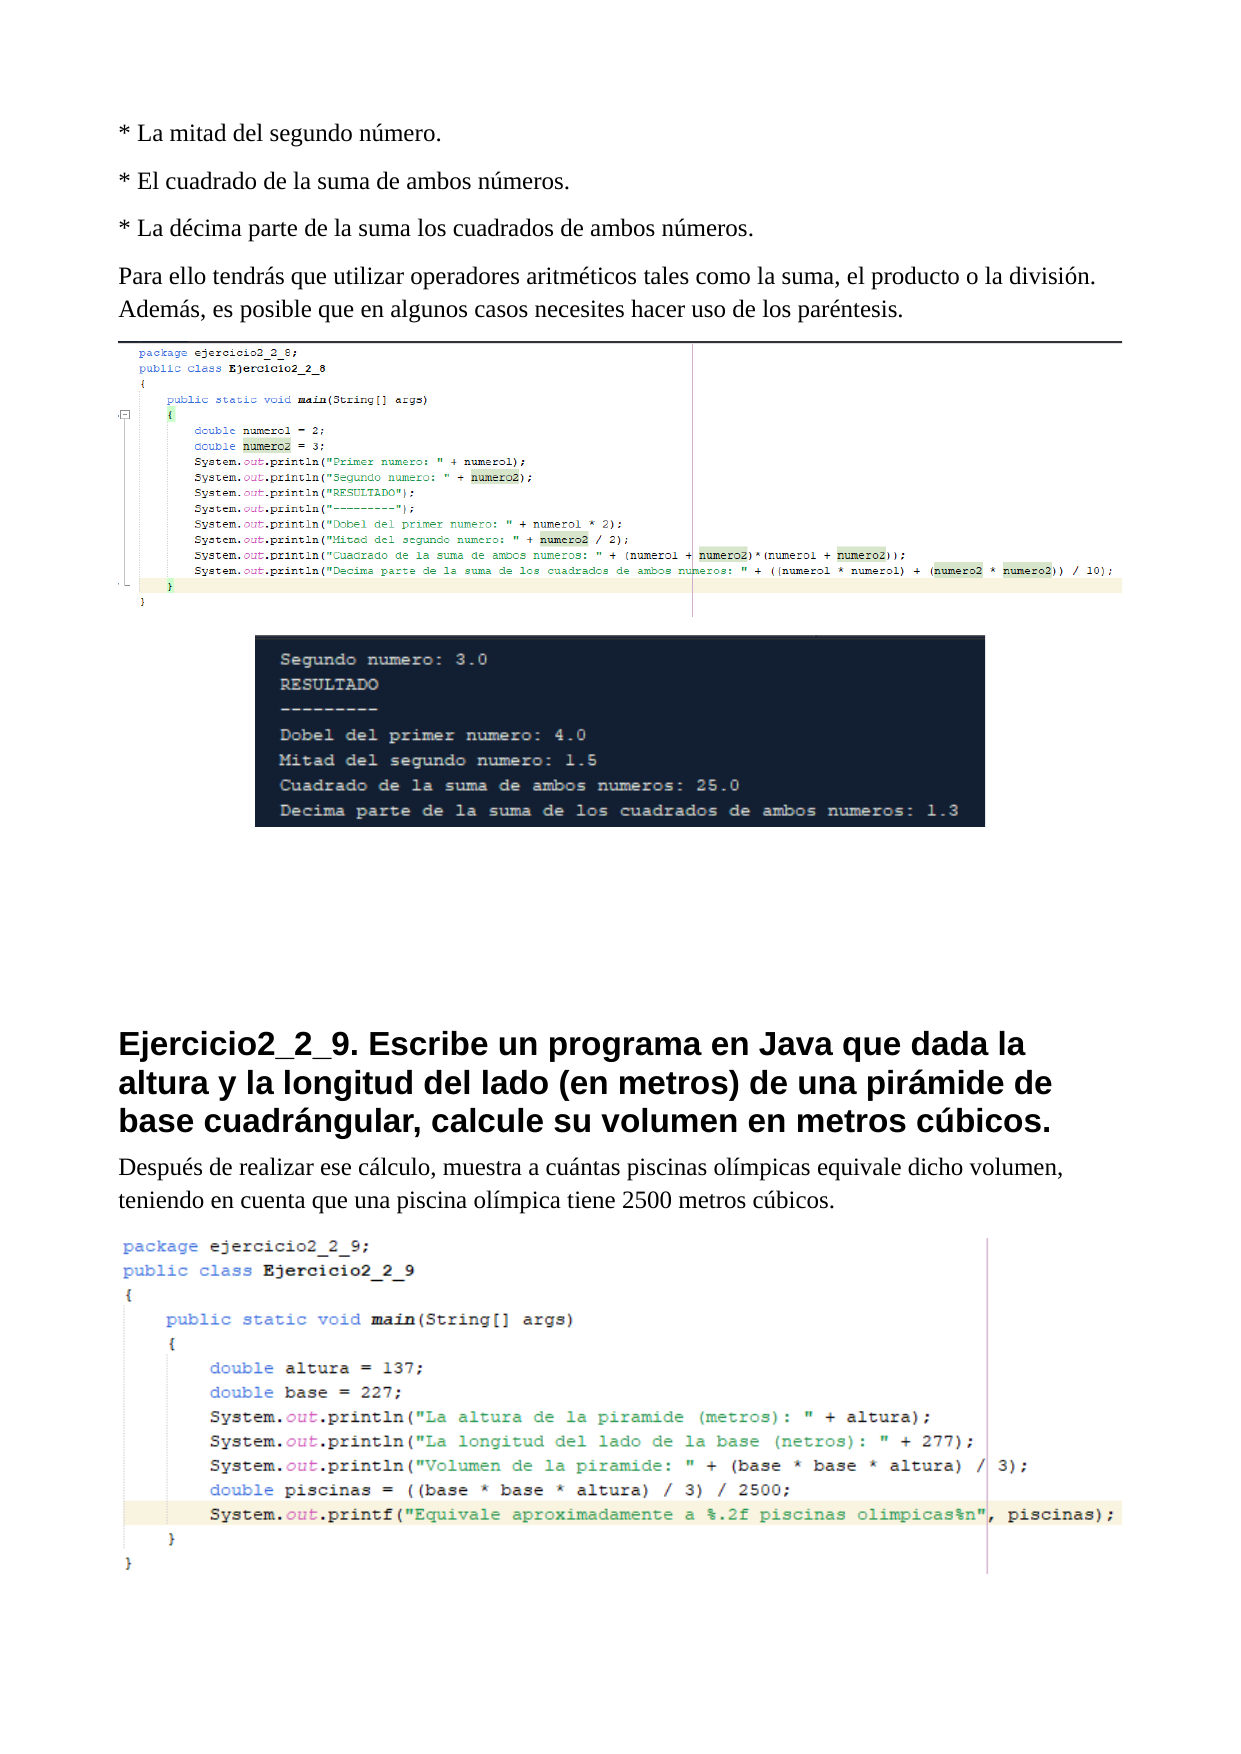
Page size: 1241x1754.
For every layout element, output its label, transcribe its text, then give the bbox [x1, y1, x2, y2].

text * El cuadrado de la suma de ambos números. [118, 166, 1122, 194]
text [118, 1574, 1122, 1602]
text Para ello tendrás que utilizar operadores aritméticos tales como la suma, el producto o la división. Además, es posible que en algunos casos necesites hacer uso de los paréntesis. [118, 261, 1122, 323]
picture [255, 635, 986, 827]
subtitle Ejercicio2_2_9. Escribe un programa en Java que dada la altura y la longitud del lado (en metros) de una pirámide de base cuadrángular, calcule su volumen en metros cúbicos. [118, 1024, 1122, 1139]
picture [118, 341, 1123, 617]
text Después de realizar ese cálculo, muestra a cuántas piscinas olímpicas equivale dicho volumen, teniendo en cuenta que una piscina olímpica tiene 2500 metros cúbicos. [118, 1152, 1122, 1238]
text * La décima parte de la suma los cuadrados de ambos números. [118, 213, 1122, 242]
text * La mitad del segundo número. [118, 118, 1122, 147]
picture [118, 1238, 1123, 1574]
